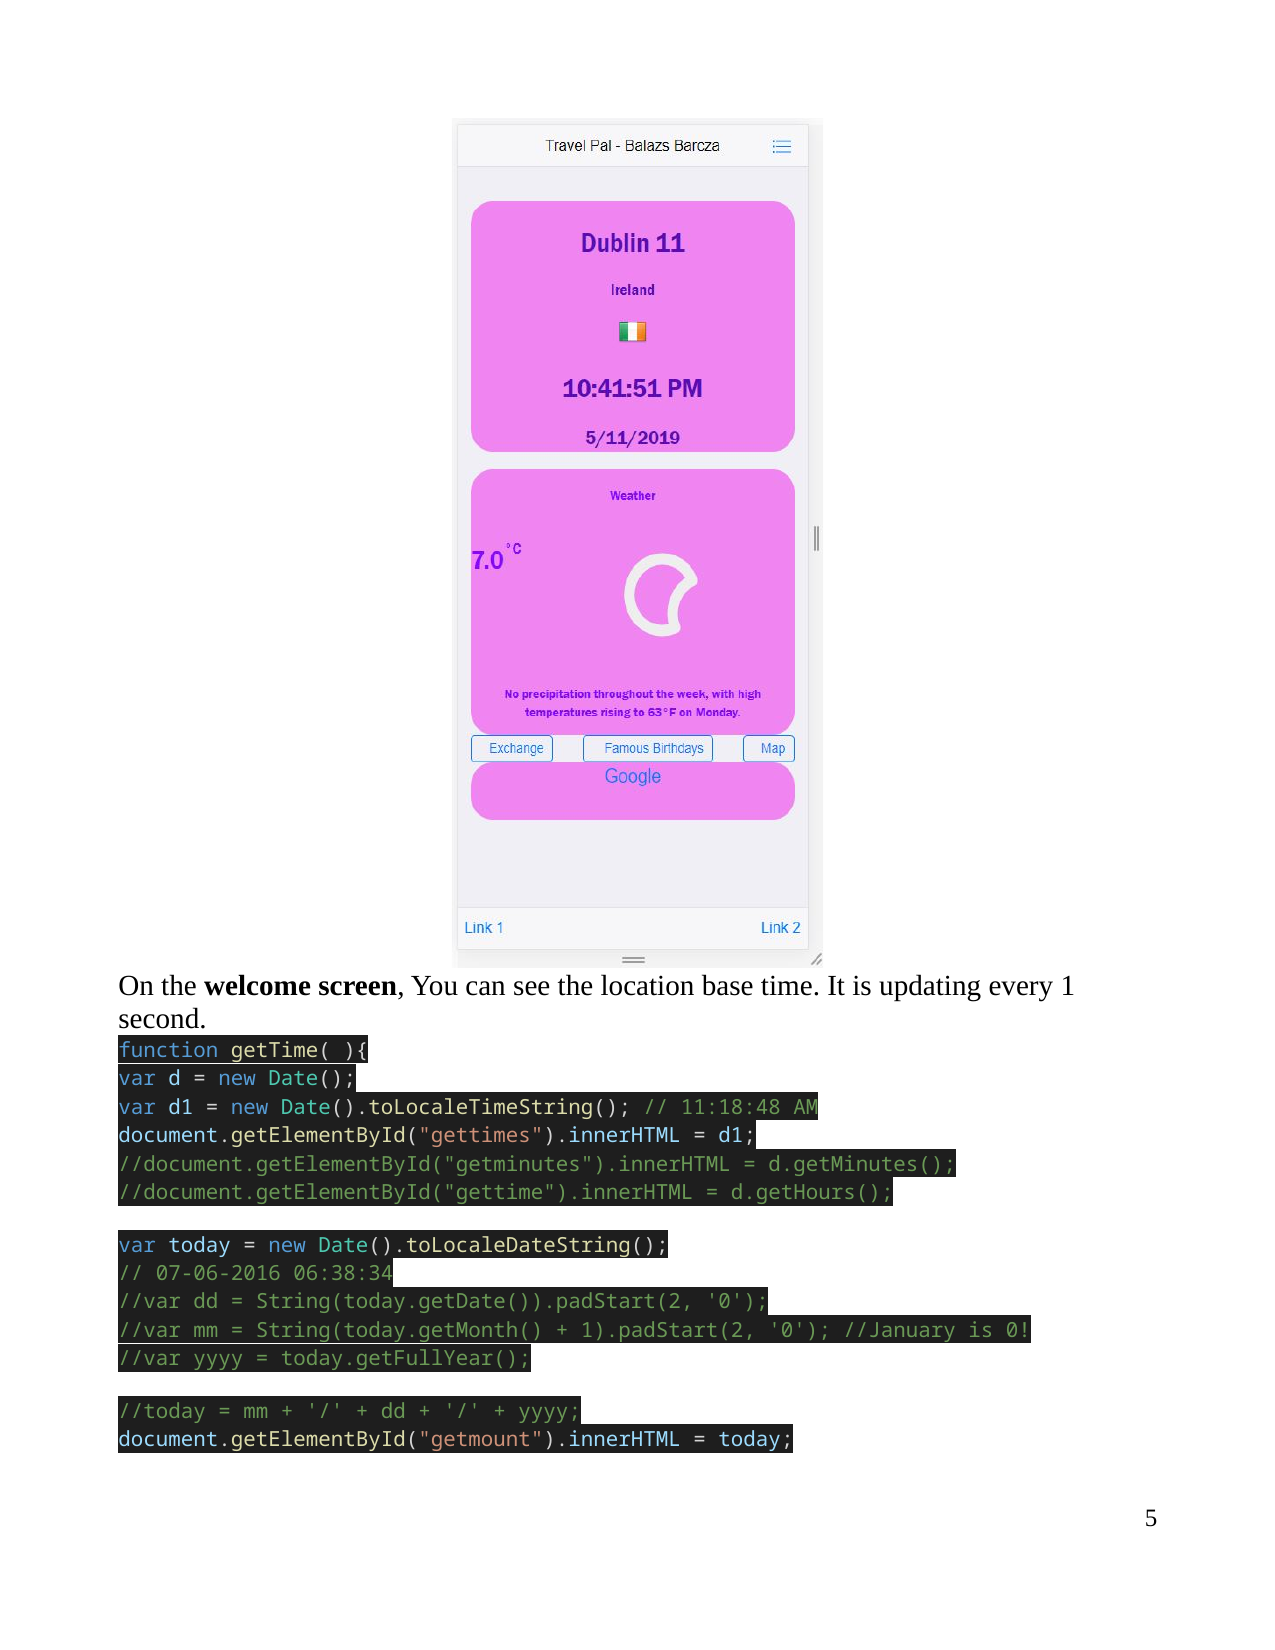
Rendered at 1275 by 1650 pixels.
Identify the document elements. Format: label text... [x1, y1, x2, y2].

text var d = new Date(); [118, 1063, 1157, 1092]
text document.getElementById("gettimes").innerHTML = d1; [118, 1120, 1157, 1149]
text //var yyyy = today.getFullYear(); [118, 1343, 1157, 1372]
text // 07-06-2016 06:38:34 [118, 1258, 1157, 1287]
text //var dd = String(today.getDate()).padStart(2, '0'); [118, 1287, 1157, 1315]
text //today = mm + '/' + dd + '/' + yyyy; [118, 1396, 1157, 1424]
text document.getElementById("getmount").innerHTML = today; [118, 1424, 1157, 1453]
text var today = new Date().toLocaleDateString(); [118, 1230, 1157, 1258]
picture [451, 118, 824, 968]
text function getTime( ){ [118, 1035, 1157, 1063]
text On the welcome screen, You can see the location base time. It is updating every 1 second. [118, 118, 1157, 1035]
text //document.getElementById("getminutes").innerHTML = d.getMinutes(); [118, 1149, 1157, 1177]
text //document.getElementById("gettime").innerHTML = d.getHours(); [118, 1177, 1157, 1206]
text //var mm = String(today.getMonth() + 1).padStart(2, '0'); //January is 0! [118, 1315, 1157, 1343]
text var d1 = new Date().toLocaleTimeString(); // 11:18:48 AM [118, 1092, 1157, 1120]
